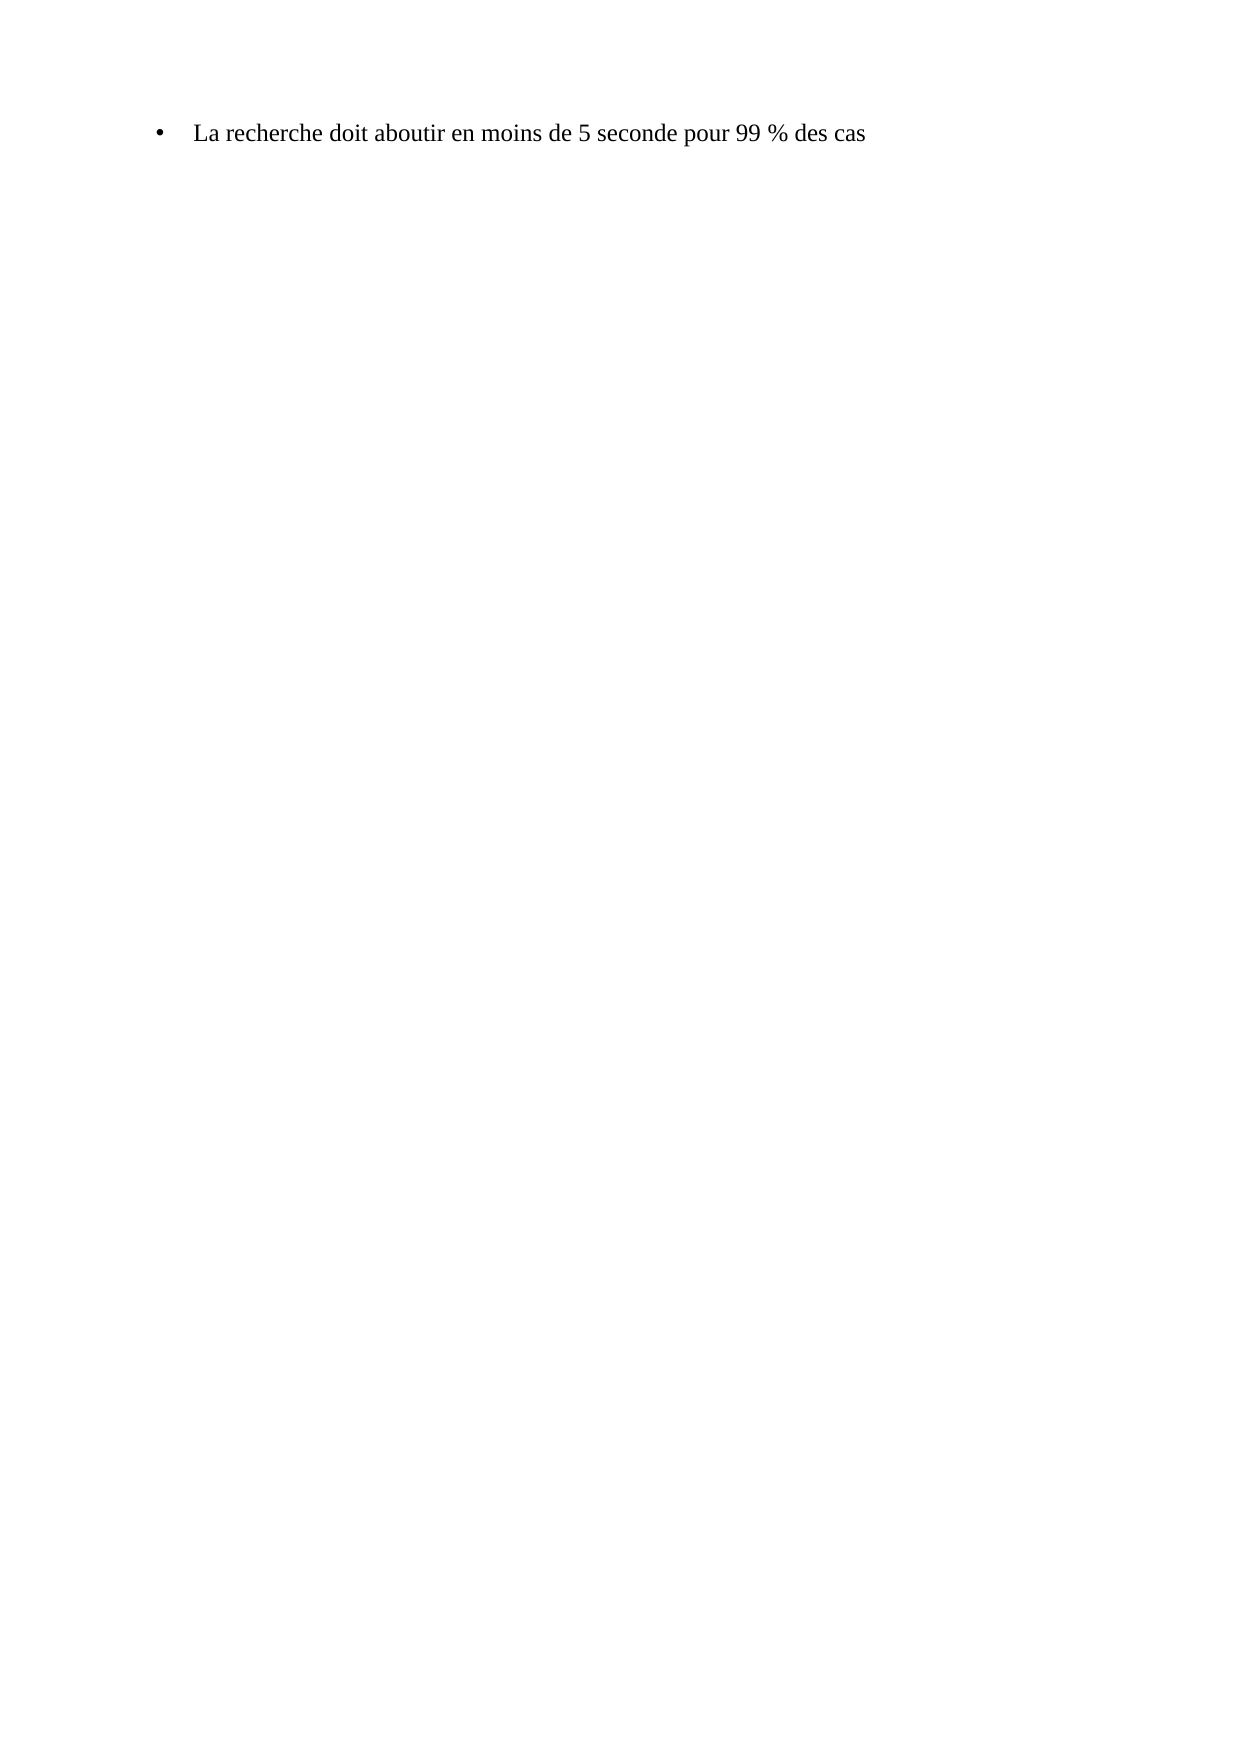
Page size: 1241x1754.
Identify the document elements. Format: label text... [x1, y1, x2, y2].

list La recherche doit aboutir en moins de 5 seconde pour 99 % des cas [156, 118, 1122, 147]
